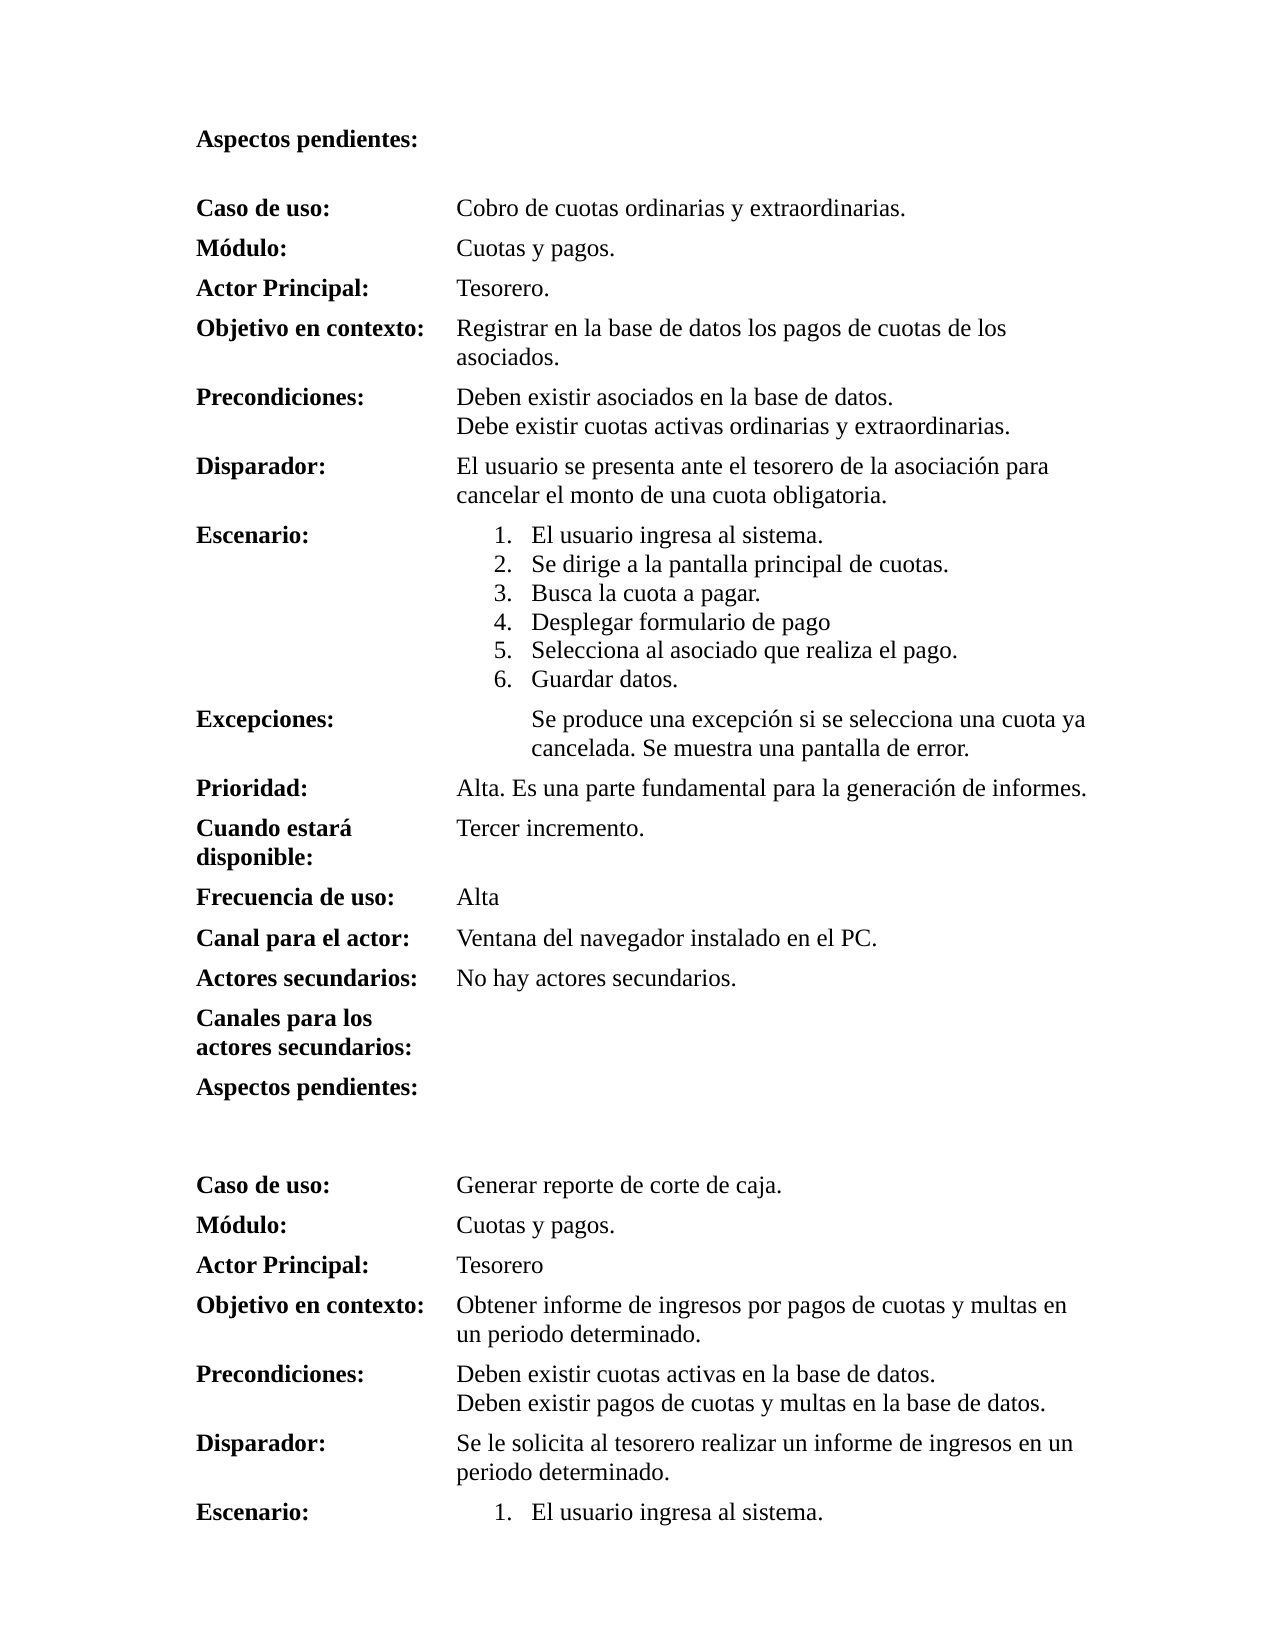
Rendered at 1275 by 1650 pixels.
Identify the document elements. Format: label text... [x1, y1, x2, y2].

table_cell Cuotas y pagos. [451, 227, 1093, 267]
table_cell Módulo: [190, 1204, 451, 1244]
table_cell Módulo: [190, 227, 451, 267]
table_cell Deben existir cuotas activas en la base de datos. Deben existir pagos de cuotas y multas en la base de datos. [451, 1354, 1093, 1422]
table_cell Canales para los actores secundarios: [190, 997, 451, 1066]
table_cell Registrar en la base de datos los pagos de cuotas de los asociados. [451, 308, 1093, 377]
table_header Cobro de cuotas ordinarias y extraordinarias. [451, 187, 1093, 227]
table_cell [451, 118, 1093, 158]
table_header Caso de uso: [190, 187, 451, 227]
table_cell Disparador: [190, 1423, 451, 1491]
table_cell Escenario: [190, 1491, 451, 1532]
table_cell Obtener informe de ingresos por pagos de cuotas y multas en un periodo determinado. [451, 1285, 1093, 1353]
table_cell Se produce una excepción si se selecciona una cuota ya cancelada. Se muestra una pantalla de error. [451, 699, 1093, 767]
table_cell Se le solicita al tesorero realizar un informe de ingresos en un periodo determinado. [451, 1423, 1093, 1491]
table_cell Cuando estará disponible: [190, 808, 451, 877]
table_cell El usuario ingresa al sistema. Se dirige a la pantalla principal de cobros y cuotas. Selecciona la opción para generar “Corte de caja”. Ingresa al formulario de generación del informe. Selecciona las fechas inicial y final del informe. Guarda o imprime el informe. [451, 1491, 1093, 1532]
table_cell Frecuencia de uso: [190, 877, 451, 917]
table_cell Canal para el actor: [190, 917, 451, 957]
table_cell Aspectos pendientes: [190, 118, 451, 158]
table_cell El usuario ingresa al sistema. Se dirige a la pantalla principal de cuotas. Busca la cuota a pagar. Desplegar formulario de pago Selecciona al asociado que realiza el pago. Guardar datos. [451, 515, 1093, 698]
table_cell Deben existir asociados en la base de datos. Debe existir cuotas activas ordinarias y extraordinarias. [451, 377, 1093, 446]
table_cell Alta. Es una parte fundamental para la generación de informes. [451, 768, 1093, 808]
table_cell Objetivo en contexto: [190, 308, 451, 377]
table_cell Tesorero. [451, 268, 1093, 308]
table_cell [451, 1066, 1093, 1106]
table_cell No hay actores secundarios. [451, 957, 1093, 997]
table_cell Actor Principal: [190, 1244, 451, 1284]
table_header Generar reporte de corte de caja. [451, 1164, 1093, 1204]
table_cell Tercer incremento. [451, 808, 1093, 877]
table_cell Actores secundarios: [190, 957, 451, 997]
table_cell Prioridad: [190, 768, 451, 808]
table_cell Ventana del navegador instalado en el PC. [451, 917, 1093, 957]
table_cell Cuotas y pagos. [451, 1204, 1093, 1244]
table_cell Disparador: [190, 446, 451, 514]
table_cell Actor Principal: [190, 268, 451, 308]
table_cell Aspectos pendientes: [190, 1066, 451, 1106]
table_cell Alta [451, 877, 1093, 917]
table_cell Precondiciones: [190, 1354, 451, 1422]
table_cell Precondiciones: [190, 377, 451, 446]
table_cell Objetivo en contexto: [190, 1285, 451, 1353]
table_cell Escenario: [190, 515, 451, 698]
table_cell El usuario se presenta ante el tesorero de la asociación para cancelar el monto de una cuota obligatoria. [451, 446, 1093, 514]
table_cell [451, 997, 1093, 1066]
table_cell Excepciones: [190, 699, 451, 767]
table_header Caso de uso: [190, 1164, 451, 1204]
table_cell Tesorero [451, 1244, 1093, 1284]
